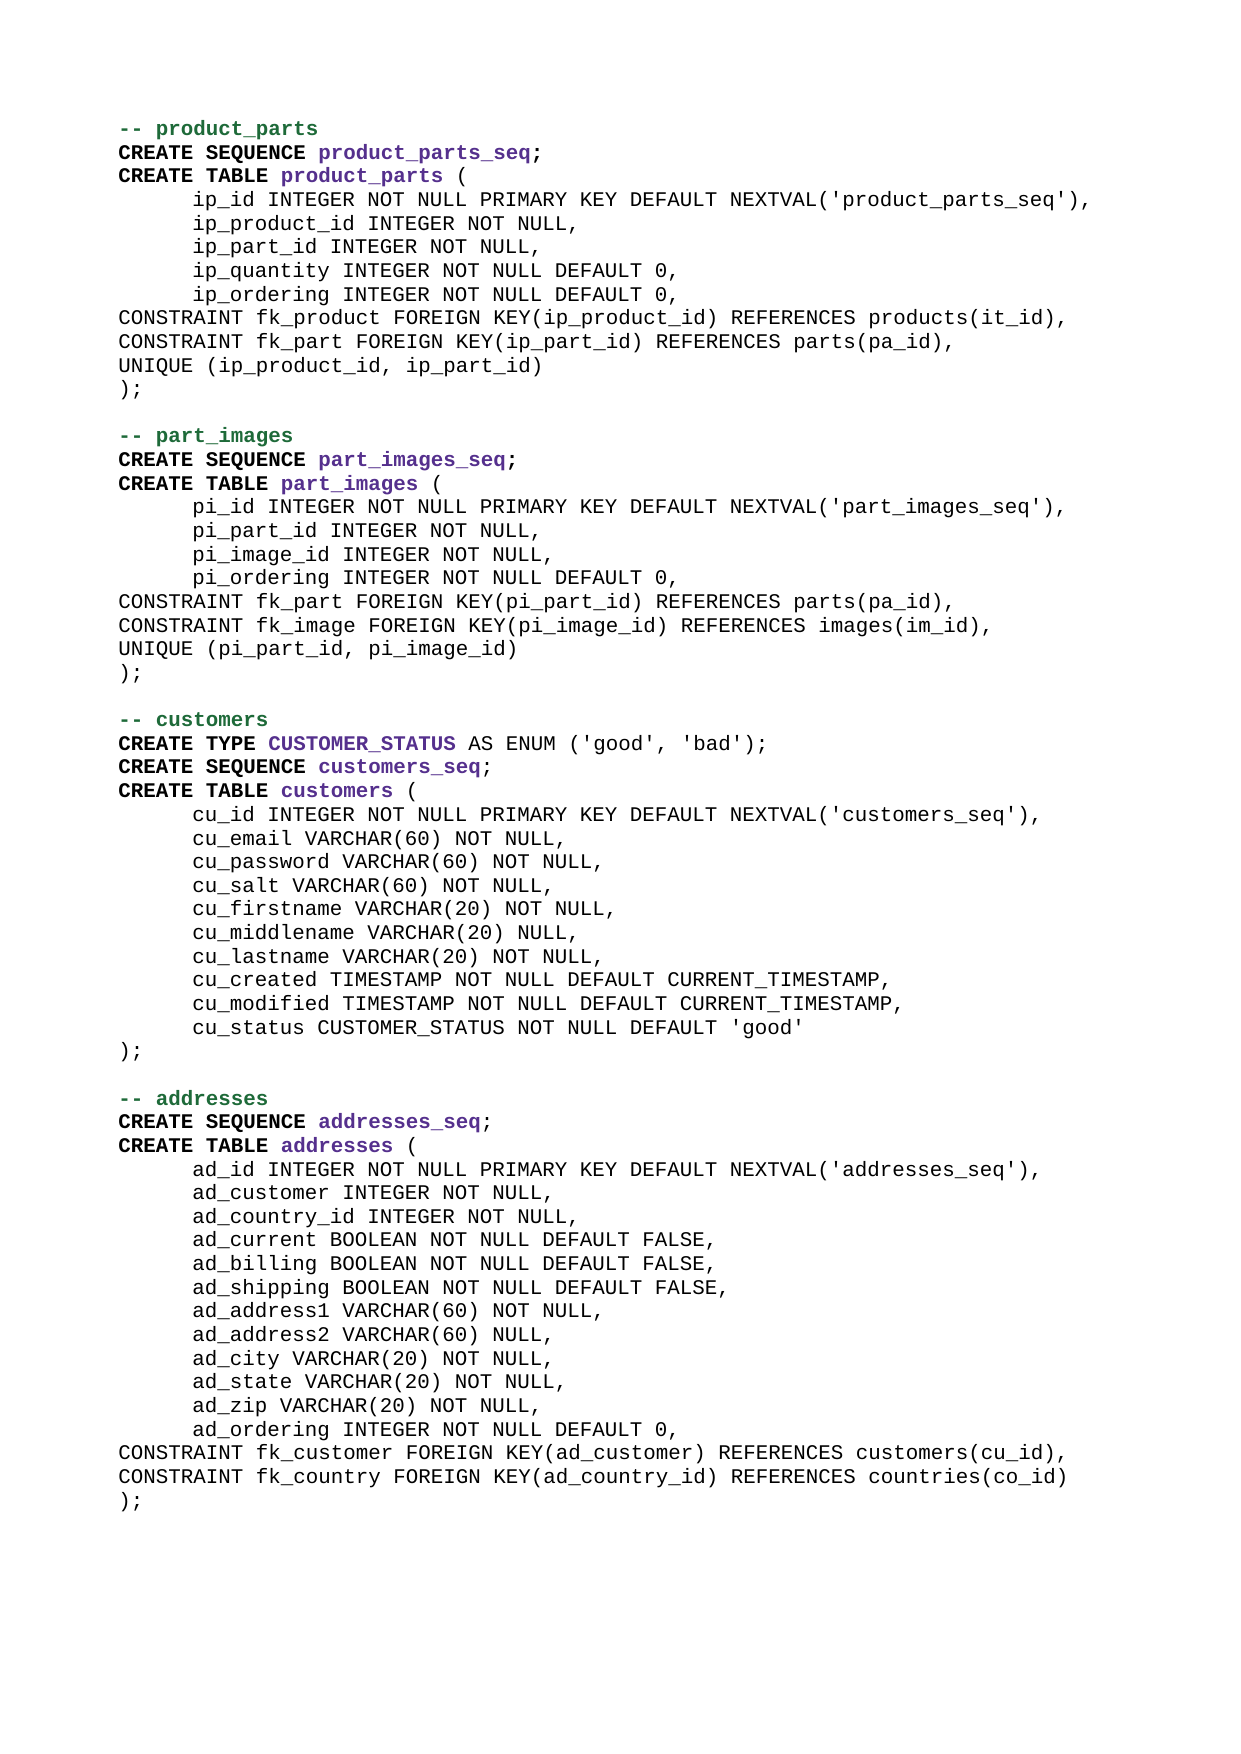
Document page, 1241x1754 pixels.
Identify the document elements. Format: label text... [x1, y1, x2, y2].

text CONSTRAINT fk_customer FOREIGN KEY(ad_customer) REFERENCES customers(cu_id), [118, 1442, 1122, 1466]
text ip_id INTEGER NOT NULL PRIMARY KEY DEFAULT NEXTVAL('product_parts_seq'), [118, 189, 1122, 213]
text ip_quantity INTEGER NOT NULL DEFAULT 0, [118, 260, 1122, 284]
text ad_current BOOLEAN NOT NULL DEFAULT FALSE, [118, 1229, 1122, 1253]
text ad_zip VARCHAR(20) NOT NULL, [118, 1395, 1122, 1419]
text ip_part_id INTEGER NOT NULL, [118, 236, 1122, 260]
text CREATE SEQUENCE part_images_seq; [118, 449, 1122, 473]
text CREATE SEQUENCE addresses_seq; [118, 1111, 1122, 1135]
text ); [118, 662, 1122, 686]
text -- addresses [118, 1088, 1122, 1111]
text cu_salt VARCHAR(60) NOT NULL, [118, 875, 1122, 898]
text CREATE TYPE CUSTOMER_STATUS AS ENUM ('good', 'bad'); [118, 733, 1122, 757]
text ad_customer INTEGER NOT NULL, [118, 1182, 1122, 1206]
text CONSTRAINT fk_country FOREIGN KEY(ad_country_id) REFERENCES countries(co_id) [118, 1466, 1122, 1489]
text CREATE SEQUENCE product_parts_seq; [118, 142, 1122, 165]
text ad_address2 VARCHAR(60) NULL, [118, 1324, 1122, 1348]
text ); [118, 378, 1122, 402]
text -- customers [118, 709, 1122, 733]
text CONSTRAINT fk_product FOREIGN KEY(ip_product_id) REFERENCES products(it_id), [118, 307, 1122, 331]
text cu_password VARCHAR(60) NOT NULL, [118, 851, 1122, 875]
text ad_ordering INTEGER NOT NULL DEFAULT 0, [118, 1419, 1122, 1442]
text ad_state VARCHAR(20) NOT NULL, [118, 1371, 1122, 1395]
text cu_created TIMESTAMP NOT NULL DEFAULT CURRENT_TIMESTAMP, [118, 969, 1122, 993]
text CONSTRAINT fk_image FOREIGN KEY(pi_image_id) REFERENCES images(im_id), [118, 615, 1122, 638]
text cu_id INTEGER NOT NULL PRIMARY KEY DEFAULT NEXTVAL('customers_seq'), [118, 804, 1122, 827]
text cu_email VARCHAR(60) NOT NULL, [118, 827, 1122, 851]
text CREATE TABLE part_images ( [118, 473, 1122, 496]
text pi_image_id INTEGER NOT NULL, [118, 544, 1122, 567]
text CONSTRAINT fk_part FOREIGN KEY(ip_part_id) REFERENCES parts(pa_id), [118, 331, 1122, 354]
text -- part_images [118, 426, 1122, 449]
text ad_billing BOOLEAN NOT NULL DEFAULT FALSE, [118, 1253, 1122, 1277]
text ad_country_id INTEGER NOT NULL, [118, 1206, 1122, 1229]
text CREATE SEQUENCE customers_seq; [118, 757, 1122, 780]
text cu_firstname VARCHAR(20) NOT NULL, [118, 898, 1122, 922]
text pi_part_id INTEGER NOT NULL, [118, 520, 1122, 544]
text -- product_parts [118, 118, 1122, 142]
text pi_id INTEGER NOT NULL PRIMARY KEY DEFAULT NEXTVAL('part_images_seq'), [118, 496, 1122, 520]
text pi_ordering INTEGER NOT NULL DEFAULT 0, [118, 567, 1122, 591]
text ip_ordering INTEGER NOT NULL DEFAULT 0, [118, 284, 1122, 307]
text CONSTRAINT fk_part FOREIGN KEY(pi_part_id) REFERENCES parts(pa_id), [118, 591, 1122, 615]
text ip_product_id INTEGER NOT NULL, [118, 213, 1122, 236]
text cu_modified TIMESTAMP NOT NULL DEFAULT CURRENT_TIMESTAMP, [118, 993, 1122, 1017]
text ); [118, 1489, 1122, 1513]
text ad_address1 VARCHAR(60) NOT NULL, [118, 1300, 1122, 1324]
text CREATE TABLE customers ( [118, 780, 1122, 804]
text cu_middlename VARCHAR(20) NULL, [118, 922, 1122, 946]
text CREATE TABLE product_parts ( [118, 165, 1122, 189]
text UNIQUE (pi_part_id, pi_image_id) [118, 638, 1122, 662]
text cu_status CUSTOMER_STATUS NOT NULL DEFAULT 'good' [118, 1017, 1122, 1040]
text CREATE TABLE addresses ( [118, 1135, 1122, 1158]
text cu_lastname VARCHAR(20) NOT NULL, [118, 946, 1122, 969]
text UNIQUE (ip_product_id, ip_part_id) [118, 354, 1122, 378]
text ad_id INTEGER NOT NULL PRIMARY KEY DEFAULT NEXTVAL('addresses_seq'), [118, 1158, 1122, 1182]
text ); [118, 1040, 1122, 1064]
text ad_city VARCHAR(20) NOT NULL, [118, 1348, 1122, 1371]
text ad_shipping BOOLEAN NOT NULL DEFAULT FALSE, [118, 1277, 1122, 1300]
